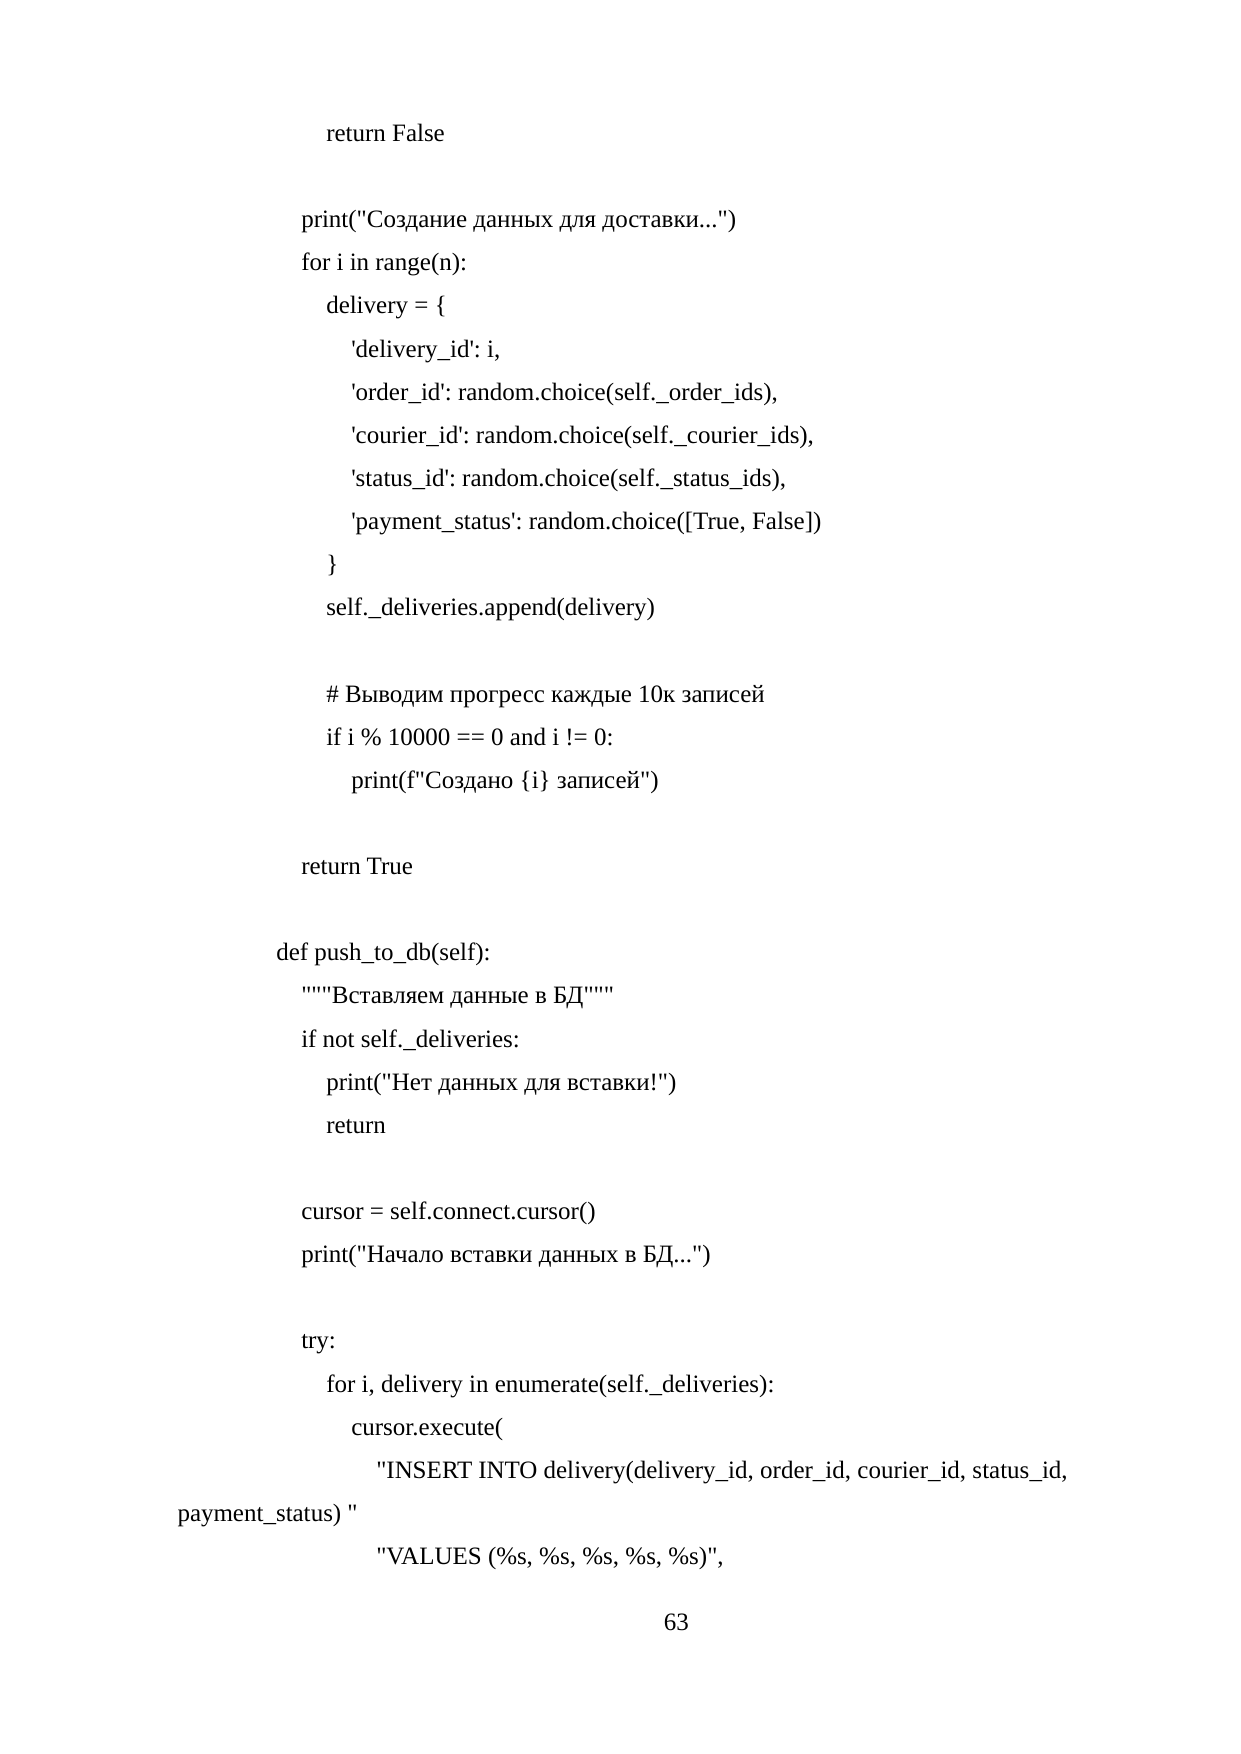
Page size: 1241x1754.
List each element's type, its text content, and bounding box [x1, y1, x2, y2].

text cursor.execute( [177, 1412, 1181, 1441]
text 'delivery_id': i, [177, 334, 1181, 362]
text if not self._deliveries: [177, 1024, 1181, 1052]
text return True [177, 851, 1181, 880]
text "INSERT INTO delivery(delivery_id, order_id, courier_id, status_id, payment_status) " [177, 1455, 1181, 1527]
text return False [177, 118, 1181, 147]
text } [177, 549, 1181, 578]
text 'payment_status': random.choice([True, False]) [177, 506, 1181, 535]
text cursor = self.connect.cursor() [177, 1196, 1181, 1225]
text 'status_id': random.choice(self._status_ids), [177, 463, 1181, 492]
text for i, delivery in enumerate(self._deliveries): [177, 1369, 1181, 1397]
text if i % 10000 == 0 and i != 0: [177, 722, 1181, 751]
text print(f"Создано {i} записей") [177, 765, 1181, 794]
text 'courier_id': random.choice(self._courier_ids), [177, 420, 1181, 449]
text delivery = { [177, 291, 1181, 319]
text "VALUES (%s, %s, %s, %s, %s)", [177, 1541, 1181, 1570]
text for i in range(n): [177, 247, 1181, 276]
text print("Начало вставки данных в БД...") [177, 1239, 1181, 1268]
text try: [177, 1326, 1181, 1354]
text def push_to_db(self): [177, 937, 1181, 966]
text print("Создание данных для доставки...") [177, 204, 1181, 233]
text print("Нет данных для вставки!") [177, 1067, 1181, 1096]
text return [177, 1110, 1181, 1139]
text 'order_id': random.choice(self._order_ids), [177, 377, 1181, 406]
text # Выводим прогресс каждые 10к записей [177, 679, 1181, 707]
text """Вставляем данные в БД""" [177, 981, 1181, 1009]
text self._deliveries.append(delivery) [177, 592, 1181, 621]
